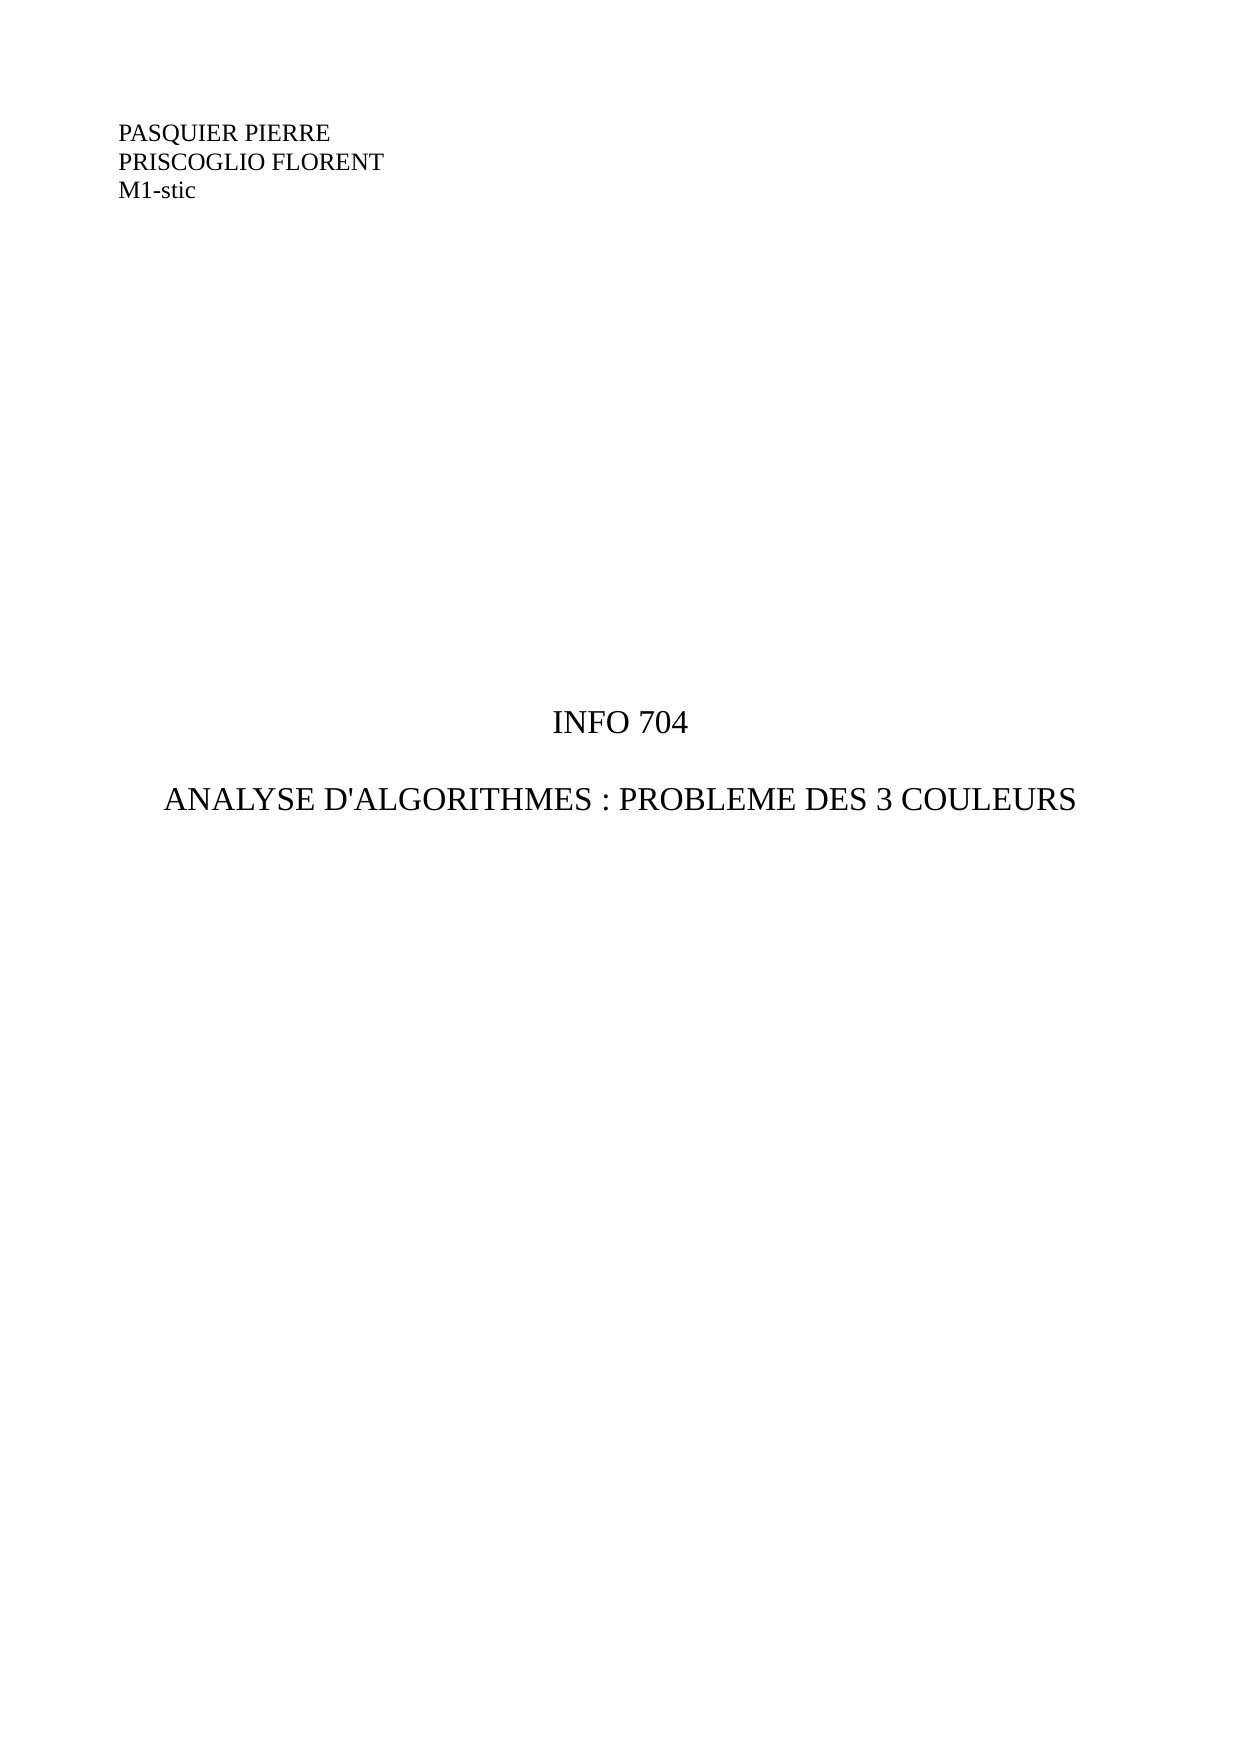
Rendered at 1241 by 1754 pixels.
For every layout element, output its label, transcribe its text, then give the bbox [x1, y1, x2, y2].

text ANALYSE D'ALGORITHMES : PROBLEME DES 3 COULEURS [118, 779, 1122, 818]
text PRISCOGLIO FLORENT [118, 147, 1122, 176]
text INFO 704 [118, 703, 1122, 741]
text PASQUIER PIERRE [118, 118, 1122, 147]
text M1-stic [118, 176, 1122, 204]
